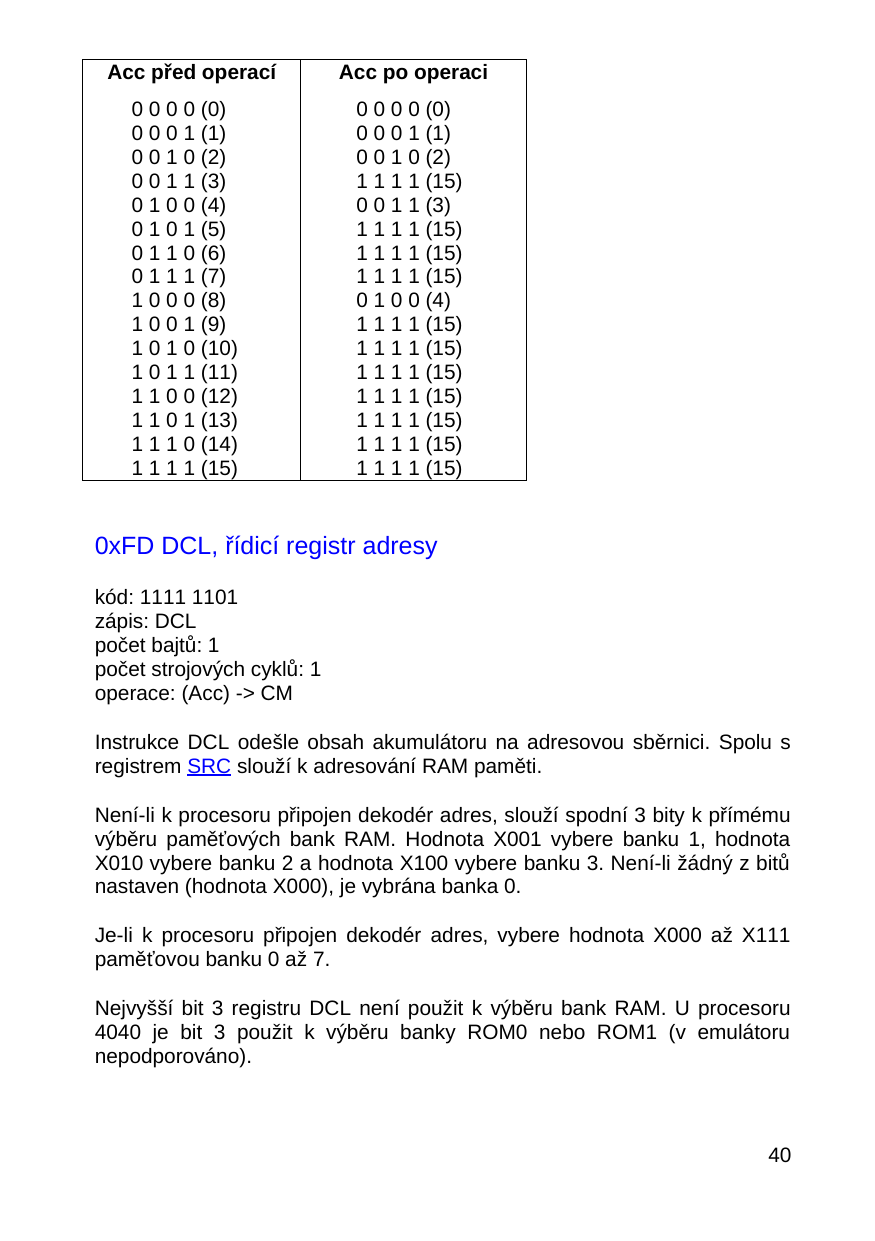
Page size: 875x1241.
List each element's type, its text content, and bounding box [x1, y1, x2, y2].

text počet bajtů: 1 [94, 633, 791, 657]
text Nejvyšší bit 3 registru DCL není použit k výběru bank RAM. U procesoru 4040 je bit 3 použit k výběru banky ROM0 nebo ROM1 (v emulátoru nepodporováno). [94, 996, 791, 1068]
subtitle 0xFD DCL, řídicí registr adresy [94, 531, 791, 560]
text Instrukce DCL odešle obsah akumulátoru na adresovou sběrnici. Spolu s registrem SRC slouží k adresování RAM paměti. [94, 729, 791, 777]
text zápis: DCL [94, 609, 791, 633]
text počet strojových cyklů: 1 [94, 657, 791, 681]
table_header Acc po operaci 0 0 0 0 (0) 0 0 0 1 (1) 0 0 1 0 (2) 1 1 1 1 (15) 0 0 1 1 (3) 1 1 1 1 (15) 1 1 1 1 (15) 1 1 1 1 (15) 0 1 0 0 (4) 1 1 1 1 (15) 1 1 1 1 (15) 1 1 1 1 (15) 1 1 1 1 (15) 1 1 1 1 (15) 1 1 1 1 (15) 1 1 1 1 (15) [301, 60, 526, 480]
text operace: (Acc) -> CM [94, 681, 791, 704]
text Není-li k procesoru připojen dekodér adres, slouží spodní 3 bity k přímému výběru paměťových bank RAM. Hodnota X001 vybere banku 1, hodnota X010 vybere banku 2 a hodnota X100 vybere banku 3. Není-li žádný z bitů nastaven (hodnota X000), je vybrána banka 0. [94, 802, 791, 898]
text kód: 1111 1101 [94, 585, 791, 609]
table_header Acc před operací 0 0 0 0 (0) 0 0 0 1 (1) 0 0 1 0 (2) 0 0 1 1 (3) 0 1 0 0 (4) 0 1 0 1 (5) 0 1 1 0 (6) 0 1 1 1 (7) 1 0 0 0 (8) 1 0 0 1 (9) 1 0 1 0 (10) 1 0 1 1 (11) 1 1 0 0 (12) 1 1 0 1 (13) 1 1 1 0 (14) 1 1 1 1 (15) [83, 60, 300, 480]
text Je-li k procesoru připojen dekodér adres, vybere hodnota X000 až X111 paměťovou banku 0 až 7. [94, 923, 791, 971]
